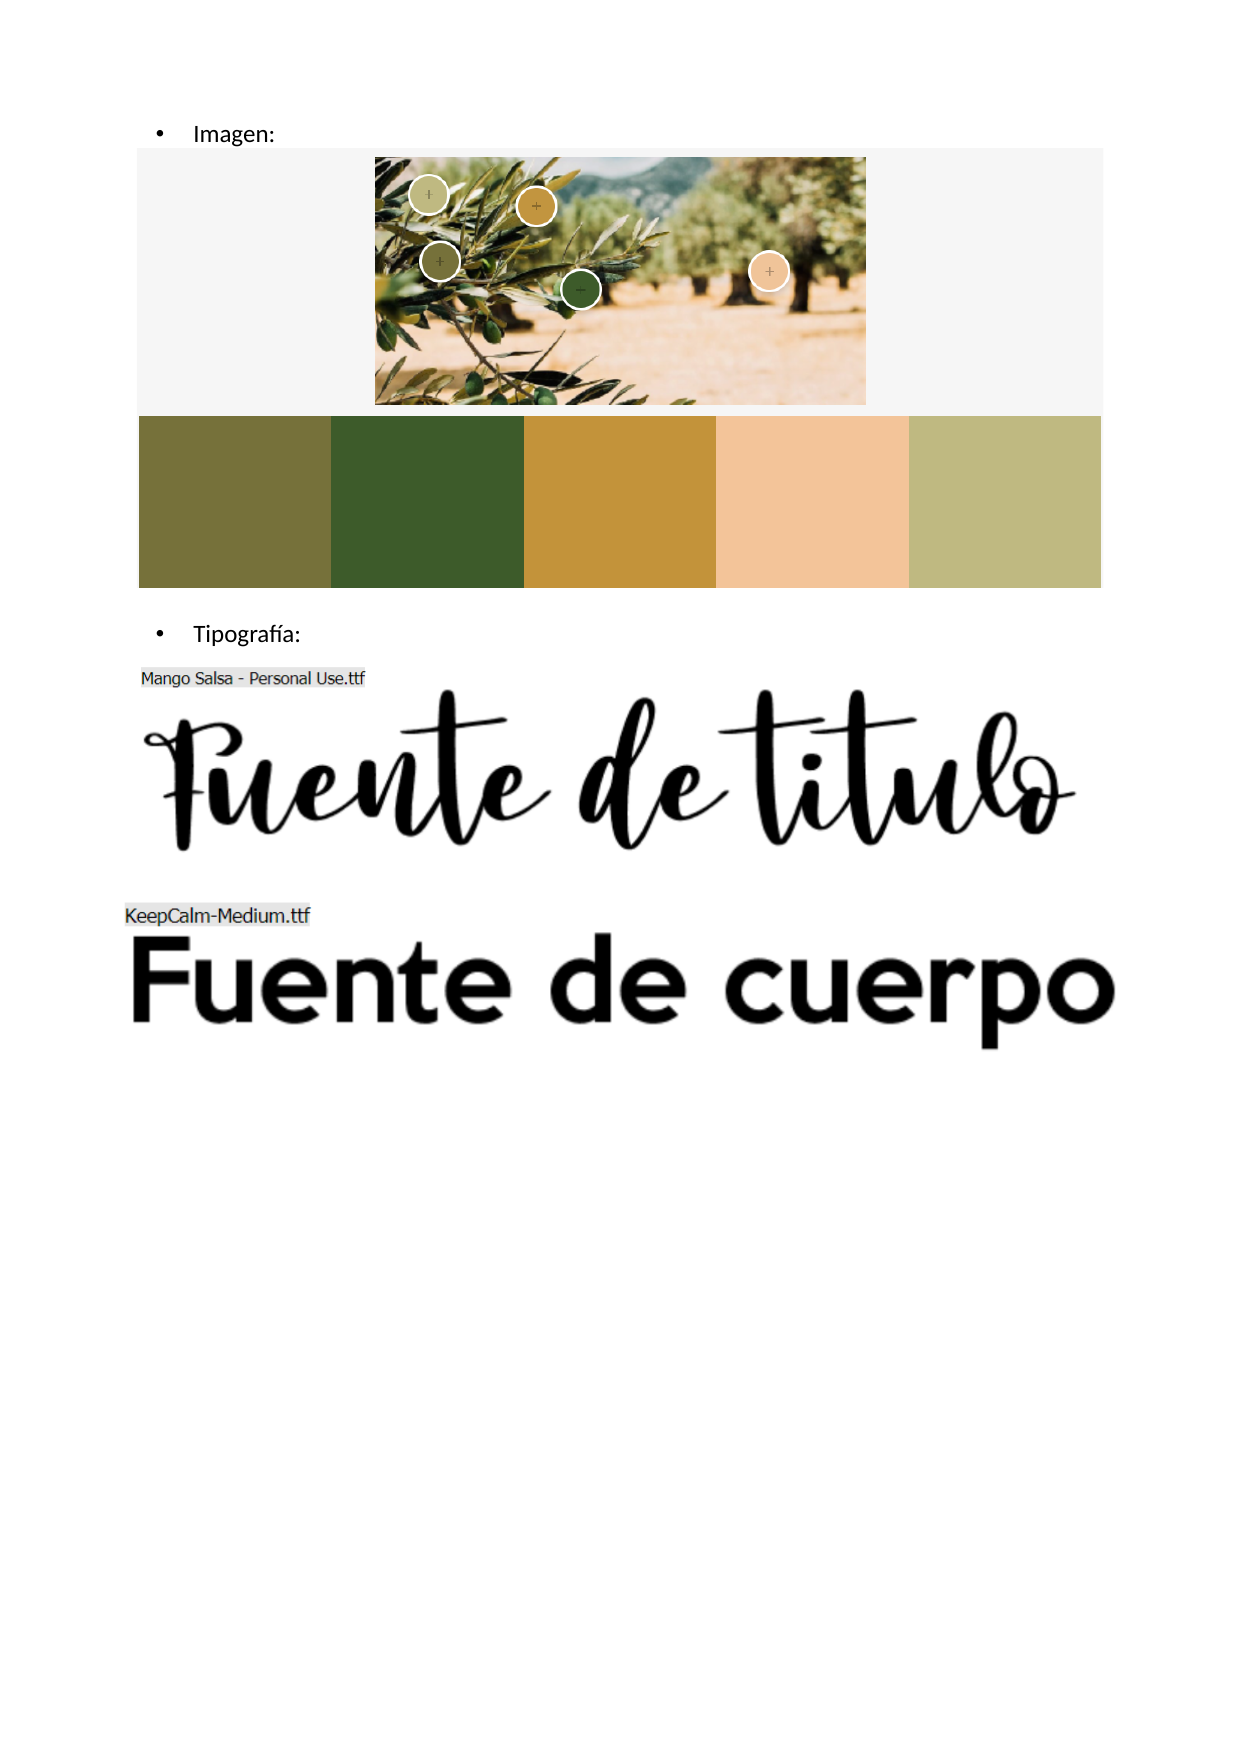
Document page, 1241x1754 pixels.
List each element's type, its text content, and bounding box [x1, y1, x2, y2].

picture [136, 648, 1104, 882]
picture [136, 148, 1104, 588]
list Imagen: [156, 118, 1122, 149]
list Tipografía: [156, 618, 1122, 649]
picture [120, 892, 1124, 1065]
